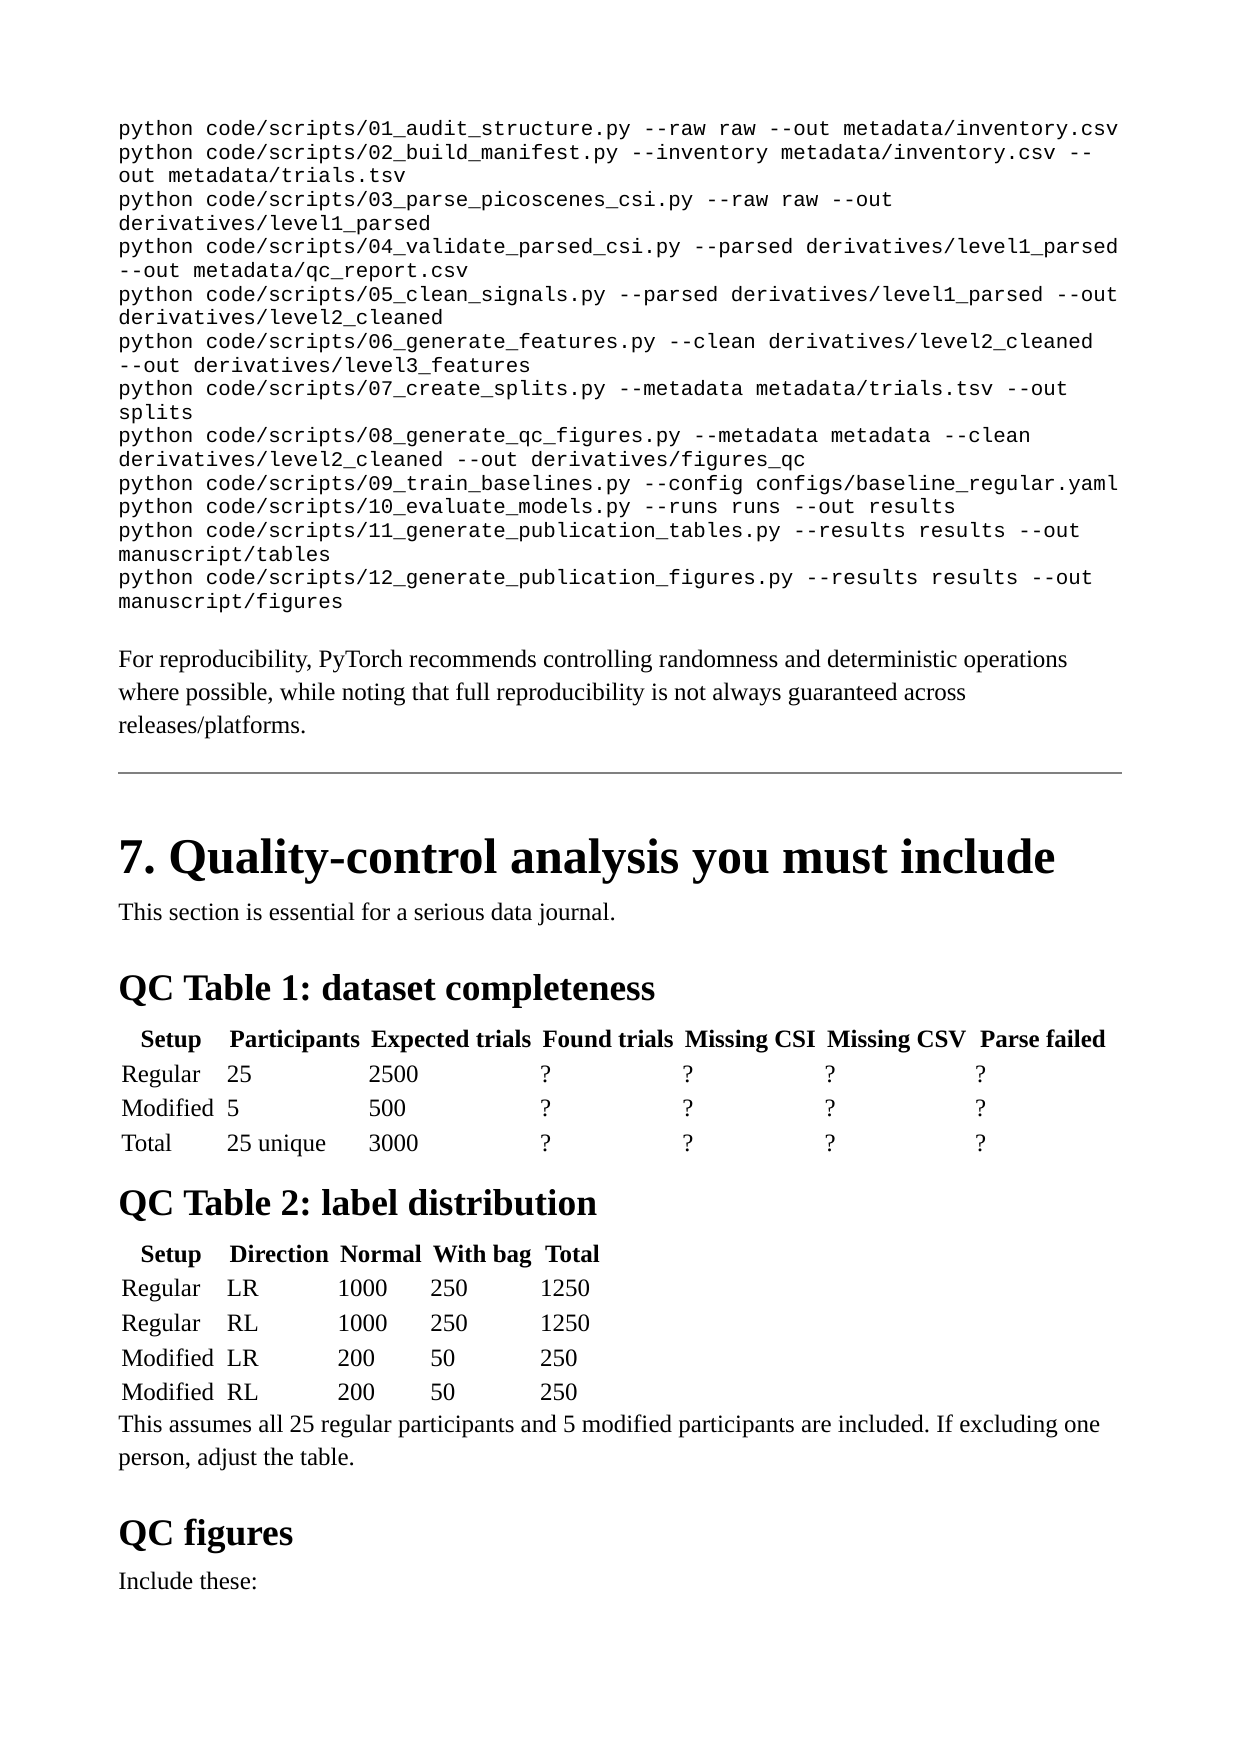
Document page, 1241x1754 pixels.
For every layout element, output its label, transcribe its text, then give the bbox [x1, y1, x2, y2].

table_cell 25 [224, 1056, 365, 1090]
table_cell ? [537, 1090, 679, 1125]
table_cell Total [118, 1125, 224, 1159]
table_cell RL [224, 1374, 334, 1409]
text This section is essential for a serious data journal. [118, 897, 1122, 926]
table_cell 3000 [365, 1125, 537, 1159]
table_header Normal [334, 1236, 427, 1271]
table_cell ? [972, 1090, 1113, 1125]
text python code/scripts/09_train_baselines.py --config configs/baseline_regular.yaml [118, 473, 1122, 496]
text python code/scripts/04_validate_parsed_csi.py --parsed derivatives/level1_parsed --out metadata/qc_report.csv [118, 236, 1122, 284]
table_cell 500 [365, 1090, 537, 1125]
table_cell 5 [224, 1090, 365, 1125]
table_cell 2500 [365, 1056, 537, 1090]
table_cell Modified [118, 1340, 224, 1374]
table_header Expected trials [365, 1021, 537, 1056]
table_header Missing CSV [821, 1021, 972, 1056]
table_cell LR [224, 1271, 334, 1305]
table_cell 250 [427, 1271, 537, 1305]
table_cell 1000 [334, 1271, 427, 1305]
table_cell Regular [118, 1056, 224, 1090]
text python code/scripts/02_build_manifest.py --inventory metadata/inventory.csv --out metadata/trials.tsv [118, 142, 1122, 189]
table_cell 200 [334, 1340, 427, 1374]
table_cell 250 [537, 1374, 607, 1409]
subtitle QC Table 2: label distribution [118, 1180, 1122, 1223]
table_header Parse failed [972, 1021, 1113, 1056]
table_cell Regular [118, 1271, 224, 1305]
table_header Missing CSI [679, 1021, 821, 1056]
text python code/scripts/03_parse_picoscenes_csi.py --raw raw --out derivatives/level1_parsed [118, 189, 1122, 236]
table_cell ? [679, 1056, 821, 1090]
table_cell Regular [118, 1305, 224, 1340]
table_cell 1250 [537, 1271, 607, 1305]
table_cell 250 [427, 1305, 537, 1340]
table_cell Modified [118, 1374, 224, 1409]
table_cell ? [679, 1125, 821, 1159]
table_cell ? [679, 1090, 821, 1125]
table_header Setup [118, 1236, 224, 1271]
text python code/scripts/08_generate_qc_figures.py --metadata metadata --clean derivatives/level2_cleaned --out derivatives/figures_qc [118, 426, 1122, 473]
table_cell ? [537, 1056, 679, 1090]
text python code/scripts/12_generate_publication_figures.py --results results --out manuscript/figures [118, 567, 1122, 615]
table_cell ? [972, 1125, 1113, 1159]
table_cell ? [972, 1056, 1113, 1090]
text python code/scripts/07_create_splits.py --metadata metadata/trials.tsv --out splits [118, 378, 1122, 426]
text This assumes all 25 regular participants and 5 modified participants are included. If excluding one person, adjust the table. [118, 1409, 1122, 1471]
text Include these: [118, 1566, 1122, 1595]
table_header Setup [118, 1021, 224, 1056]
table_header Direction [224, 1236, 334, 1271]
table_cell ? [821, 1125, 972, 1159]
table_header Participants [224, 1021, 365, 1056]
subtitle QC Table 1: dataset completeness [118, 966, 1122, 1009]
table_cell 50 [427, 1374, 537, 1409]
subtitle 7. Quality-control analysis you must include [118, 827, 1122, 884]
text python code/scripts/11_generate_publication_tables.py --results results --out manuscript/tables [118, 520, 1122, 567]
table_cell 1250 [537, 1305, 607, 1340]
table_cell 25 unique [224, 1125, 365, 1159]
table_cell 50 [427, 1340, 537, 1374]
table_cell ? [821, 1056, 972, 1090]
table_header Found trials [537, 1021, 679, 1056]
table_cell ? [821, 1090, 972, 1125]
table_cell 1000 [334, 1305, 427, 1340]
text python code/scripts/01_audit_structure.py --raw raw --out metadata/inventory.csv [118, 118, 1122, 142]
text python code/scripts/05_clean_signals.py --parsed derivatives/level1_parsed --out derivatives/level2_cleaned [118, 284, 1122, 331]
table_cell LR [224, 1340, 334, 1374]
table_cell 250 [537, 1340, 607, 1374]
table_header Total [537, 1236, 607, 1271]
text python code/scripts/06_generate_features.py --clean derivatives/level2_cleaned --out derivatives/level3_features [118, 331, 1122, 378]
table_cell Modified [118, 1090, 224, 1125]
text For reproducibility, PyTorch recommends controlling randomness and deterministic operations where possible, while noting that full reproducibility is not always guaranteed across releases/platforms. [118, 644, 1122, 739]
table_cell RL [224, 1305, 334, 1340]
table_cell ? [537, 1125, 679, 1159]
subtitle QC figures [118, 1510, 1122, 1553]
table_header With bag [427, 1236, 537, 1271]
text python code/scripts/10_evaluate_models.py --runs runs --out results [118, 496, 1122, 520]
table_cell 200 [334, 1374, 427, 1409]
